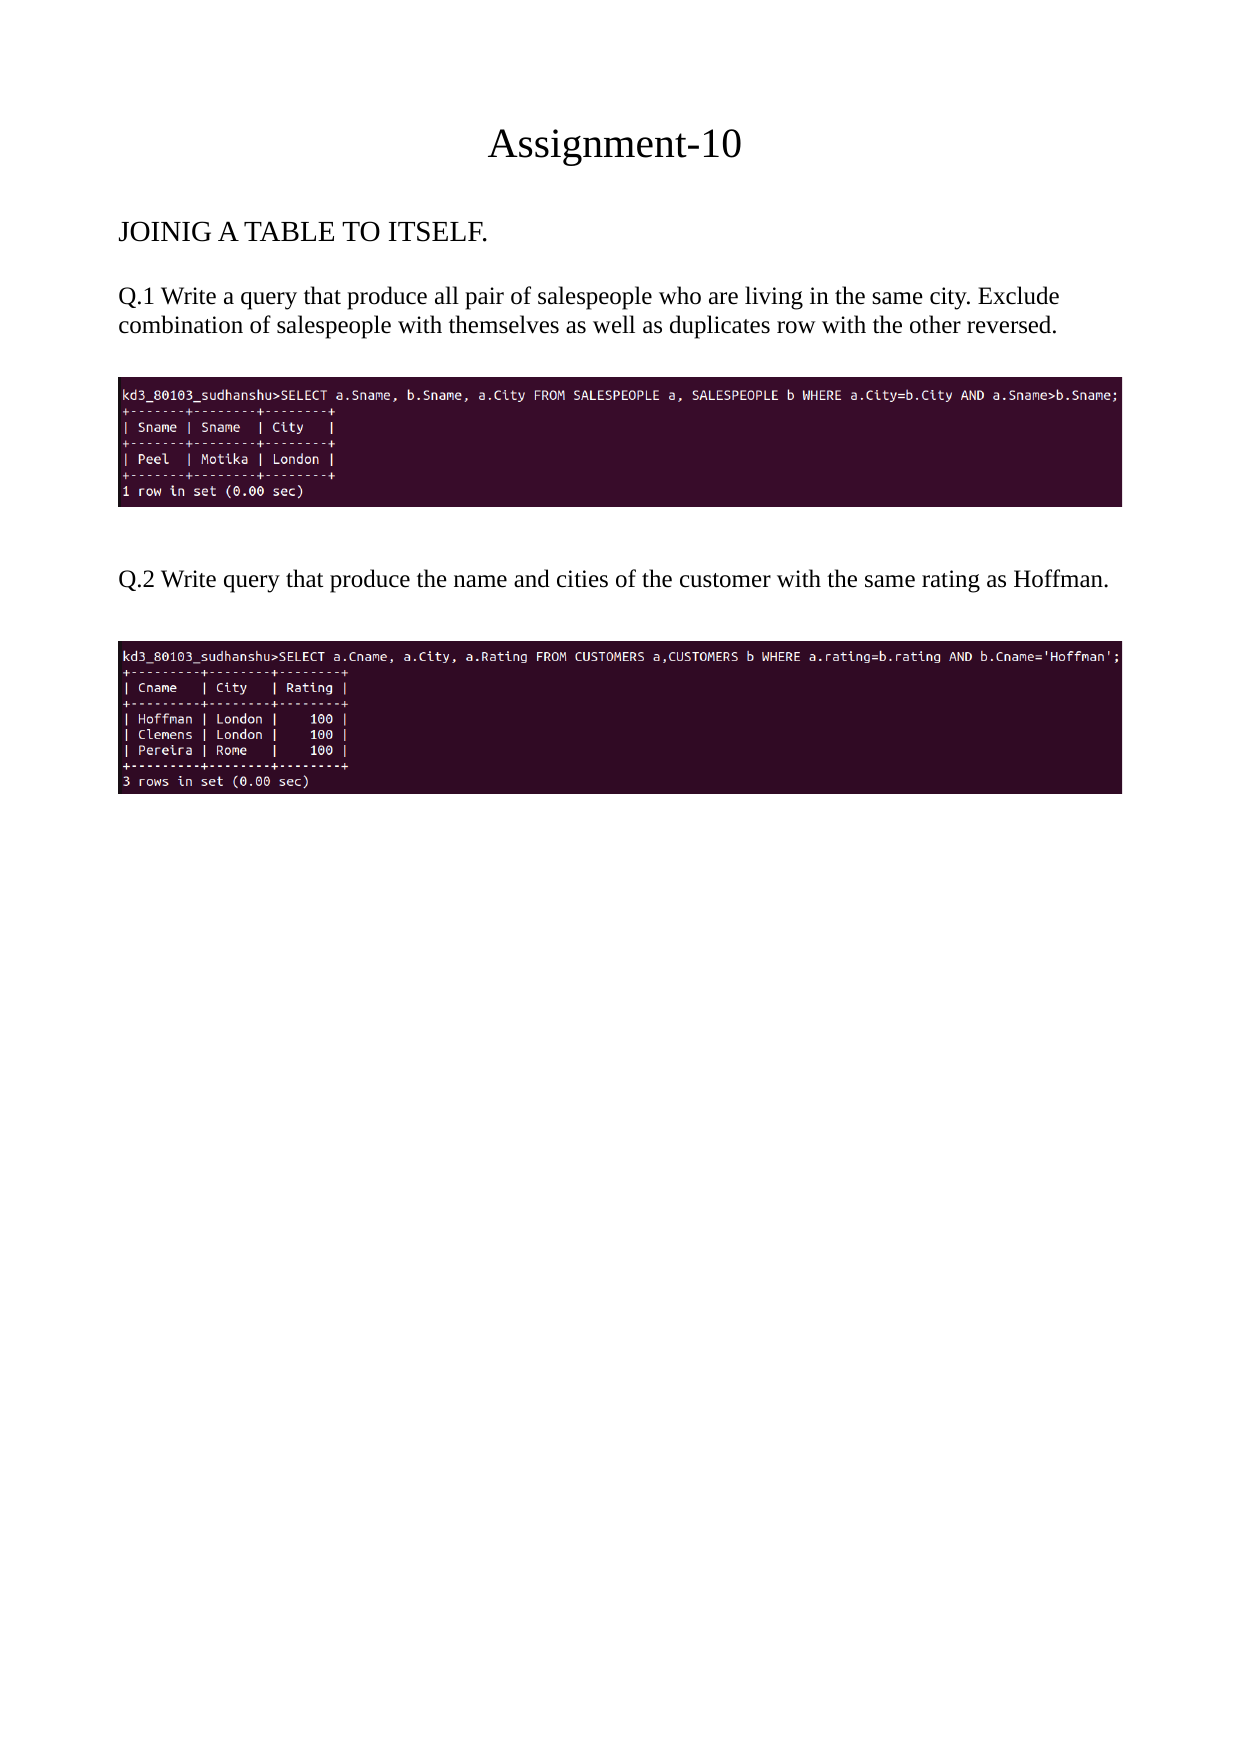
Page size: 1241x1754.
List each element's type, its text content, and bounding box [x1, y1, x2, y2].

text Q.2 Write query that produce the name and cities of the customer with the same rating as Hoffman. [118, 564, 1122, 593]
text JOINIG A TABLE TO ITSELF. [118, 214, 1122, 247]
text Assignment-10 [118, 118, 1122, 166]
picture [118, 377, 1123, 507]
text Q.1 Write a query that produce all pair of salespeople who are living in the same city. Exclude combination of salespeople with themselves as well as duplicates row with the other reversed. [118, 281, 1122, 338]
picture [118, 641, 1123, 794]
